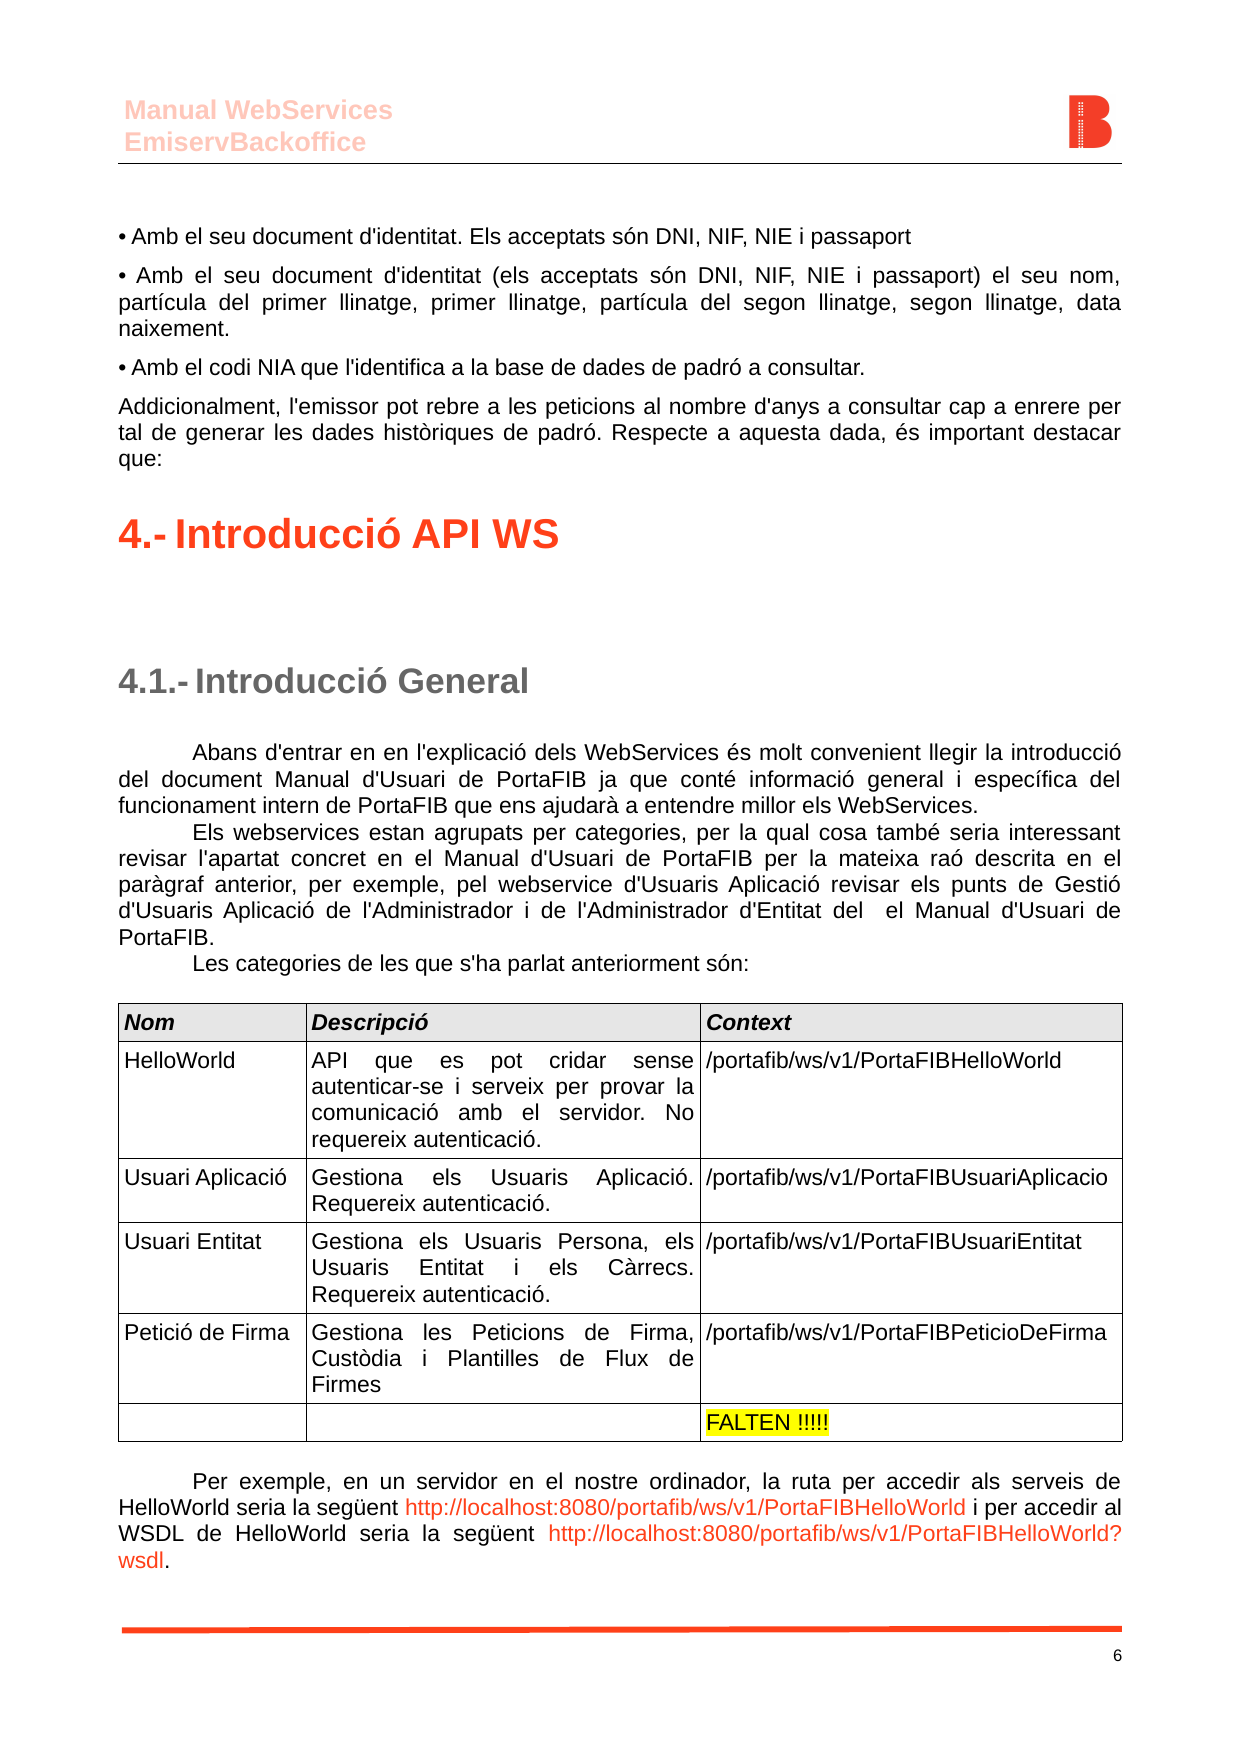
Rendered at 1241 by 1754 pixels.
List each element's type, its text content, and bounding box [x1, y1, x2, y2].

table_cell Gestiona els Usuaris Persona, els Usuaris Entitat i els Càrrecs. Requereix autenticació. [307, 1223, 700, 1313]
table_cell Usuari Entitat [119, 1223, 306, 1313]
table_cell /portafib/ws/v1/PortaFIBUsuariAplicacio [701, 1159, 1122, 1222]
subtitle Introducció General [118, 660, 1122, 701]
text • Amb el seu document d'identitat. Els acceptats són DNI, NIF, NIE i passaport [118, 223, 1122, 250]
table_cell Petició de Firma [119, 1314, 306, 1403]
table_cell Usuari Aplicació [119, 1159, 306, 1222]
text Per exemple, en un servidor en el nostre ordinador, la ruta per accedir als serveis de HelloWorld seria la següent http://localhost:8080/portafib/ws/v1/PortaFIBHelloWorld i per accedir al WSDL de HelloWorld seria la següent http://localhost:8080/portafib/ws/v1/PortaFIBHelloWorld?wsdl. [118, 1468, 1122, 1573]
text • Amb el codi NIA que l'identifica a la base de dades de padró a consultar. [118, 354, 1122, 380]
table_cell /portafib/ws/v1/PortaFIBUsuariEntitat [701, 1223, 1122, 1313]
text • Amb el seu document d'identitat (els acceptats són DNI, NIF, NIE i passaport) el seu nom, partícula del primer llinatge, primer llinatge, partícula del segon llinatge, segon llinatge, data naixement. [118, 262, 1122, 341]
table_cell [119, 1404, 306, 1441]
table_cell /portafib/ws/v1/PortaFIBHelloWorld [701, 1042, 1122, 1158]
table_cell /portafib/ws/v1/PortaFIBPeticioDeFirma [701, 1314, 1122, 1403]
table_header Descripció [307, 1004, 700, 1041]
text Les categories de les que s'ha parlat anteriorment són: [118, 950, 1122, 977]
table_cell [307, 1404, 700, 1441]
table_cell API que es pot cridar sense autenticar-se i serveix per provar la comunicació amb el servidor. No requereix autenticació. [307, 1042, 700, 1158]
table_header Context [701, 1004, 1122, 1041]
picture [1063, 94, 1117, 150]
table_cell Gestiona els Usuaris Aplicació. Requereix autenticació. [307, 1159, 700, 1222]
table_cell FALTEN !!!!! [701, 1404, 1122, 1441]
text Abans d'entrar en en l'explicació dels WebServices és molt convenient llegir la introducció del document Manual d'Usuari de PortaFIB ja que conté informació general i específica del funcionament intern de PortaFIB que ens ajudarà a entendre millor els WebServices. [118, 739, 1122, 818]
table_header Nom [119, 1004, 306, 1041]
subtitle Introducció API WS [118, 509, 1122, 557]
table_cell HelloWorld [119, 1042, 306, 1158]
text Els webservices estan agrupats per categories, per la qual cosa també seria interessant revisar l'apartat concret en el Manual d'Usuari de PortaFIB per la mateixa raó descrita en el paràgraf anterior, per exemple, pel webservice d'Usuaris Aplicació revisar els punts de Gestió d'Usuaris Aplicació de l'Administrador i de l'Administrador d'Entitat del el Manual d'Usuari de PortaFIB. [118, 818, 1122, 950]
table_cell Gestiona les Peticions de Firma, Custòdia i Plantilles de Flux de Firmes [307, 1314, 700, 1403]
text Addicionalment, l'emissor pot rebre a les peticions al nombre d'anys a consultar cap a enrere per tal de generar les dades històriques de padró. Respecte a aquesta dada, és important destacar que: [118, 393, 1122, 472]
